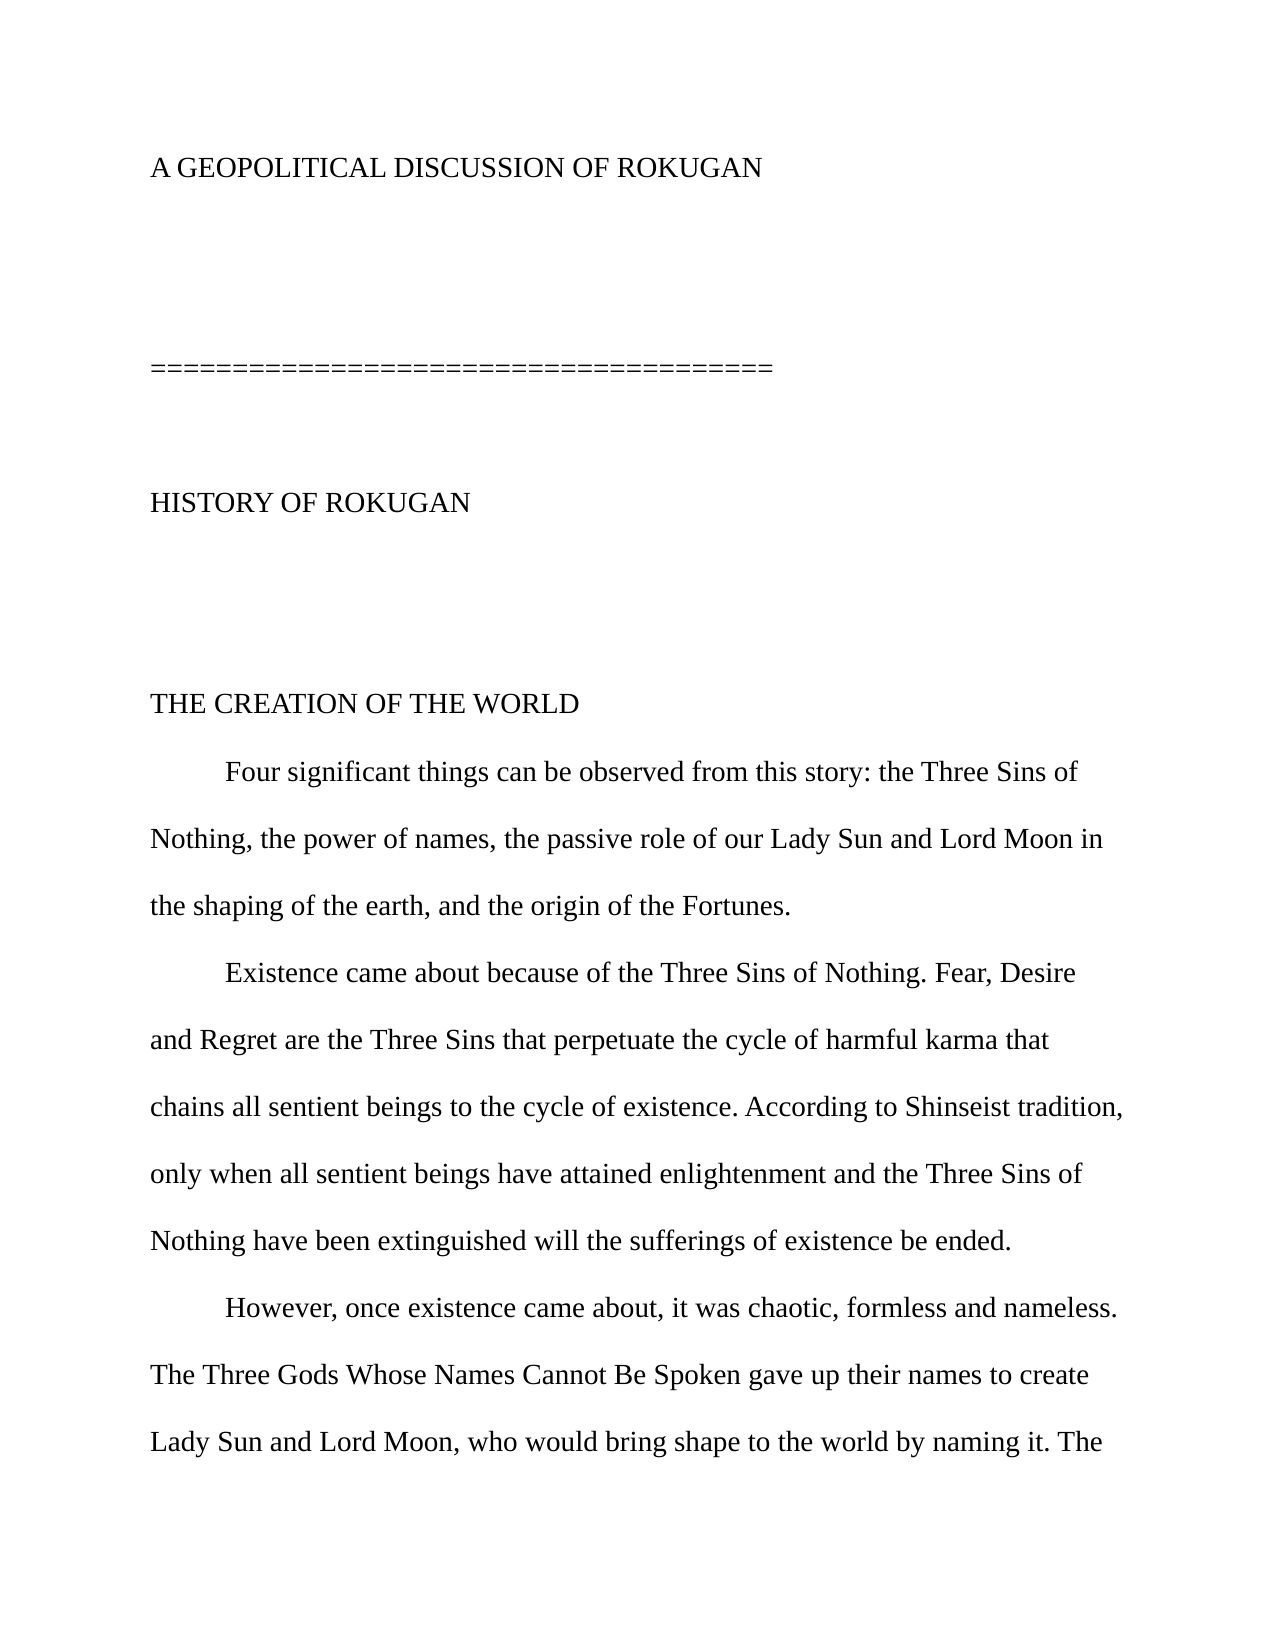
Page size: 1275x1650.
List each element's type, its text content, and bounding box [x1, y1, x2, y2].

text A GEOPOLITICAL DISCUSSION OF ROKUGAN [150, 150, 1125, 183]
text THE CREATION OF THE WORLD [150, 687, 1125, 720]
text ====================================== [150, 351, 1125, 385]
text HISTORY OF ROKUGAN [150, 485, 1125, 519]
text However, once existence came about, it was chaotic, formless and nameless. The Three Gods Whose Names Cannot Be Spoken gave up their names to create Lady Sun and Lord Moon, who would bring shape to the world by naming it. The [150, 1290, 1125, 1458]
text Four significant things can be observed from this story: the Three Sins of Nothing, the power of names, the passive role of our Lady Sun and Lord Moon in the shaping of the earth, and the origin of the Fortunes. [150, 754, 1125, 921]
text Existence came about because of the Three Sins of Nothing. Fear, Desire and Regret are the Three Sins that perpetuate the cycle of harmful karma that chains all sentient beings to the cycle of existence. According to Shinseist tradition, only when all sentient beings have attained enlightenment and the Three Sins of Nothing have been extinguished will the sufferings of existence be ended. [150, 955, 1125, 1257]
